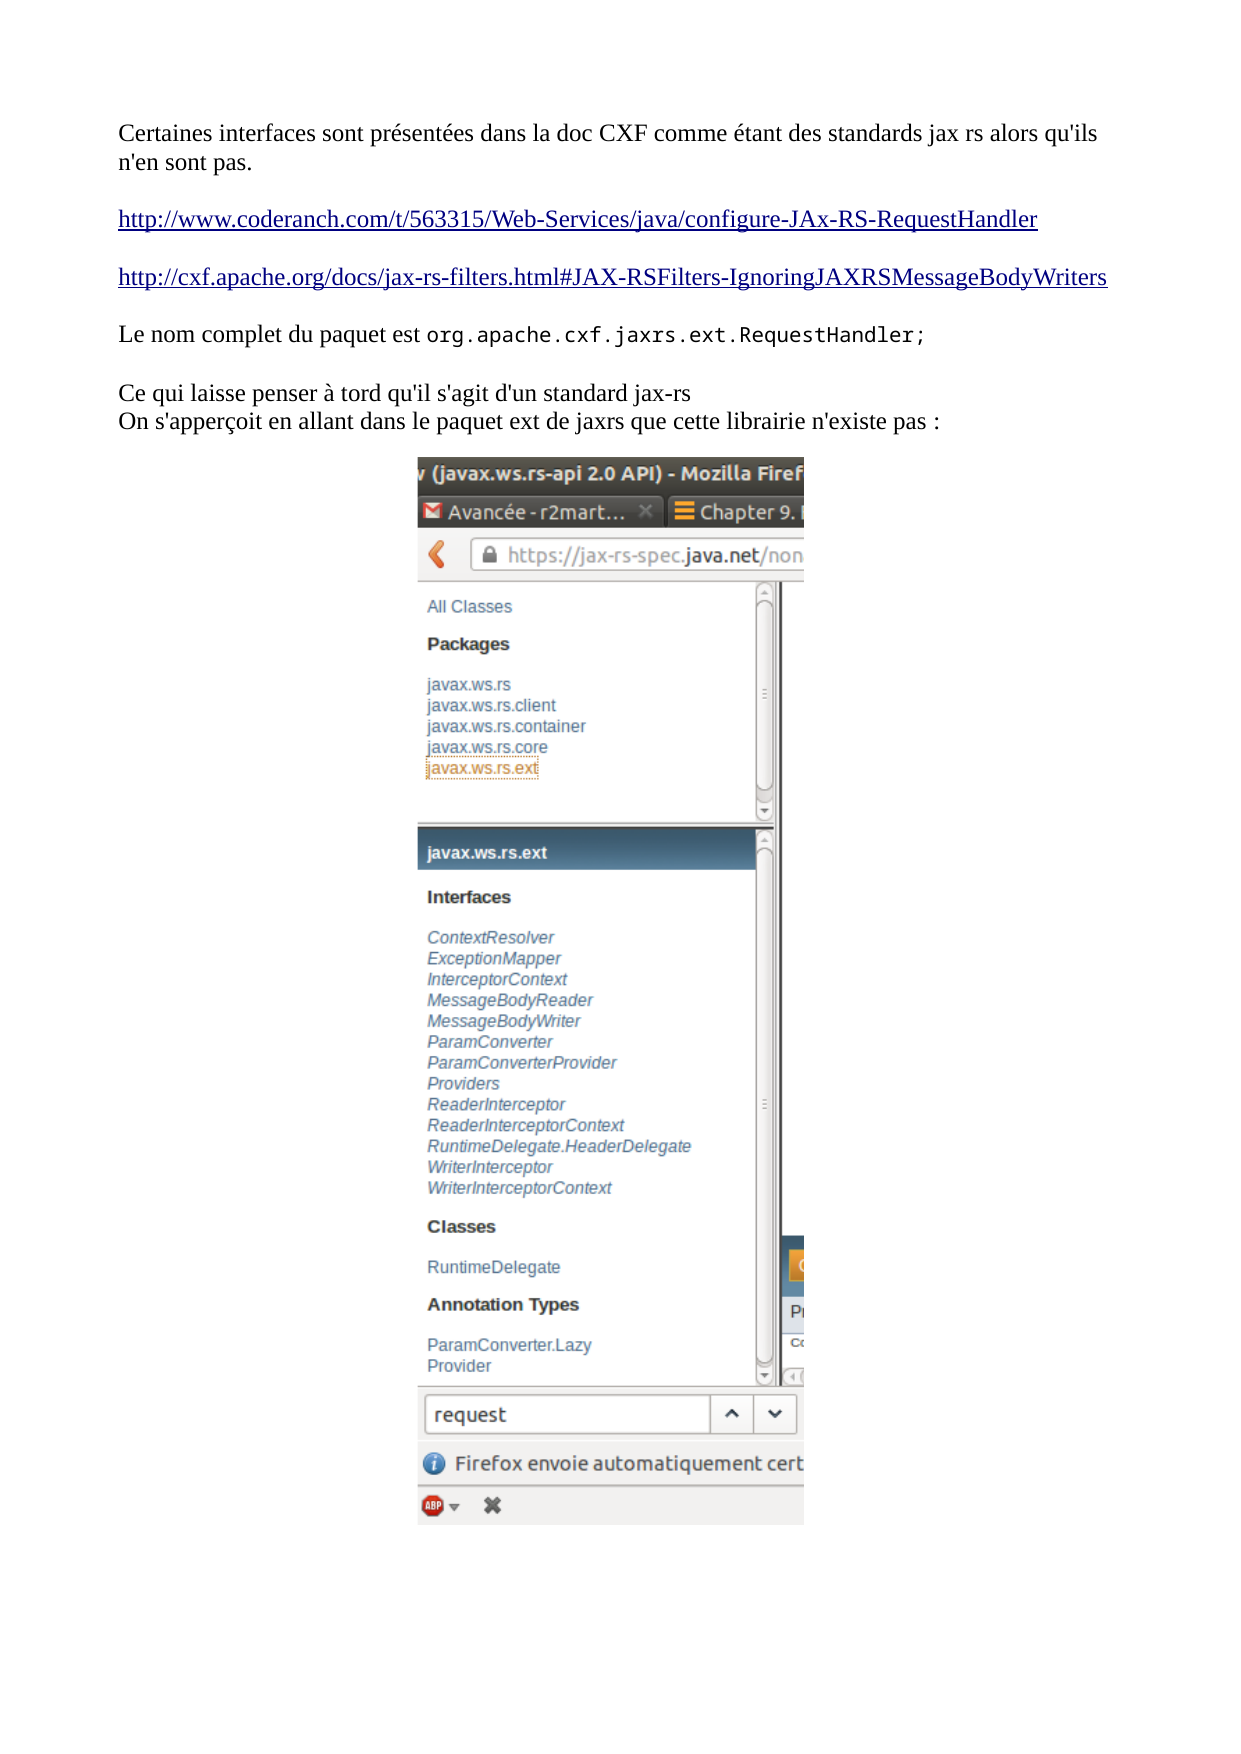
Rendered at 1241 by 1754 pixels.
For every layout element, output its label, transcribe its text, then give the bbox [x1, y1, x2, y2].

text Ce qui laisse penser à tord qu'il s'agit d'un standard jax-rs [118, 378, 1122, 406]
text http://cxf.apache.org/docs/jax-rs-filters.html#JAX-RSFilters-IgnoringJAXRSMessageBodyWriters [118, 262, 1122, 291]
text http://www.coderanch.com/t/563315/Web-Services/java/configure-JAx-RS-RequestHandler [118, 204, 1122, 233]
text Le nom complet du paquet est org.apache.cxf.jaxrs.ext.RequestHandler; [118, 319, 1122, 349]
text On s'apperçoit en allant dans le paquet ext de jaxrs que cette librairie n'existe pas : [118, 406, 1122, 435]
picture [417, 457, 464, 1525]
text Certaines interfaces sont présentées dans la doc CXF comme étant des standards jax rs alors qu'ils n'en sont pas. [118, 118, 1122, 176]
